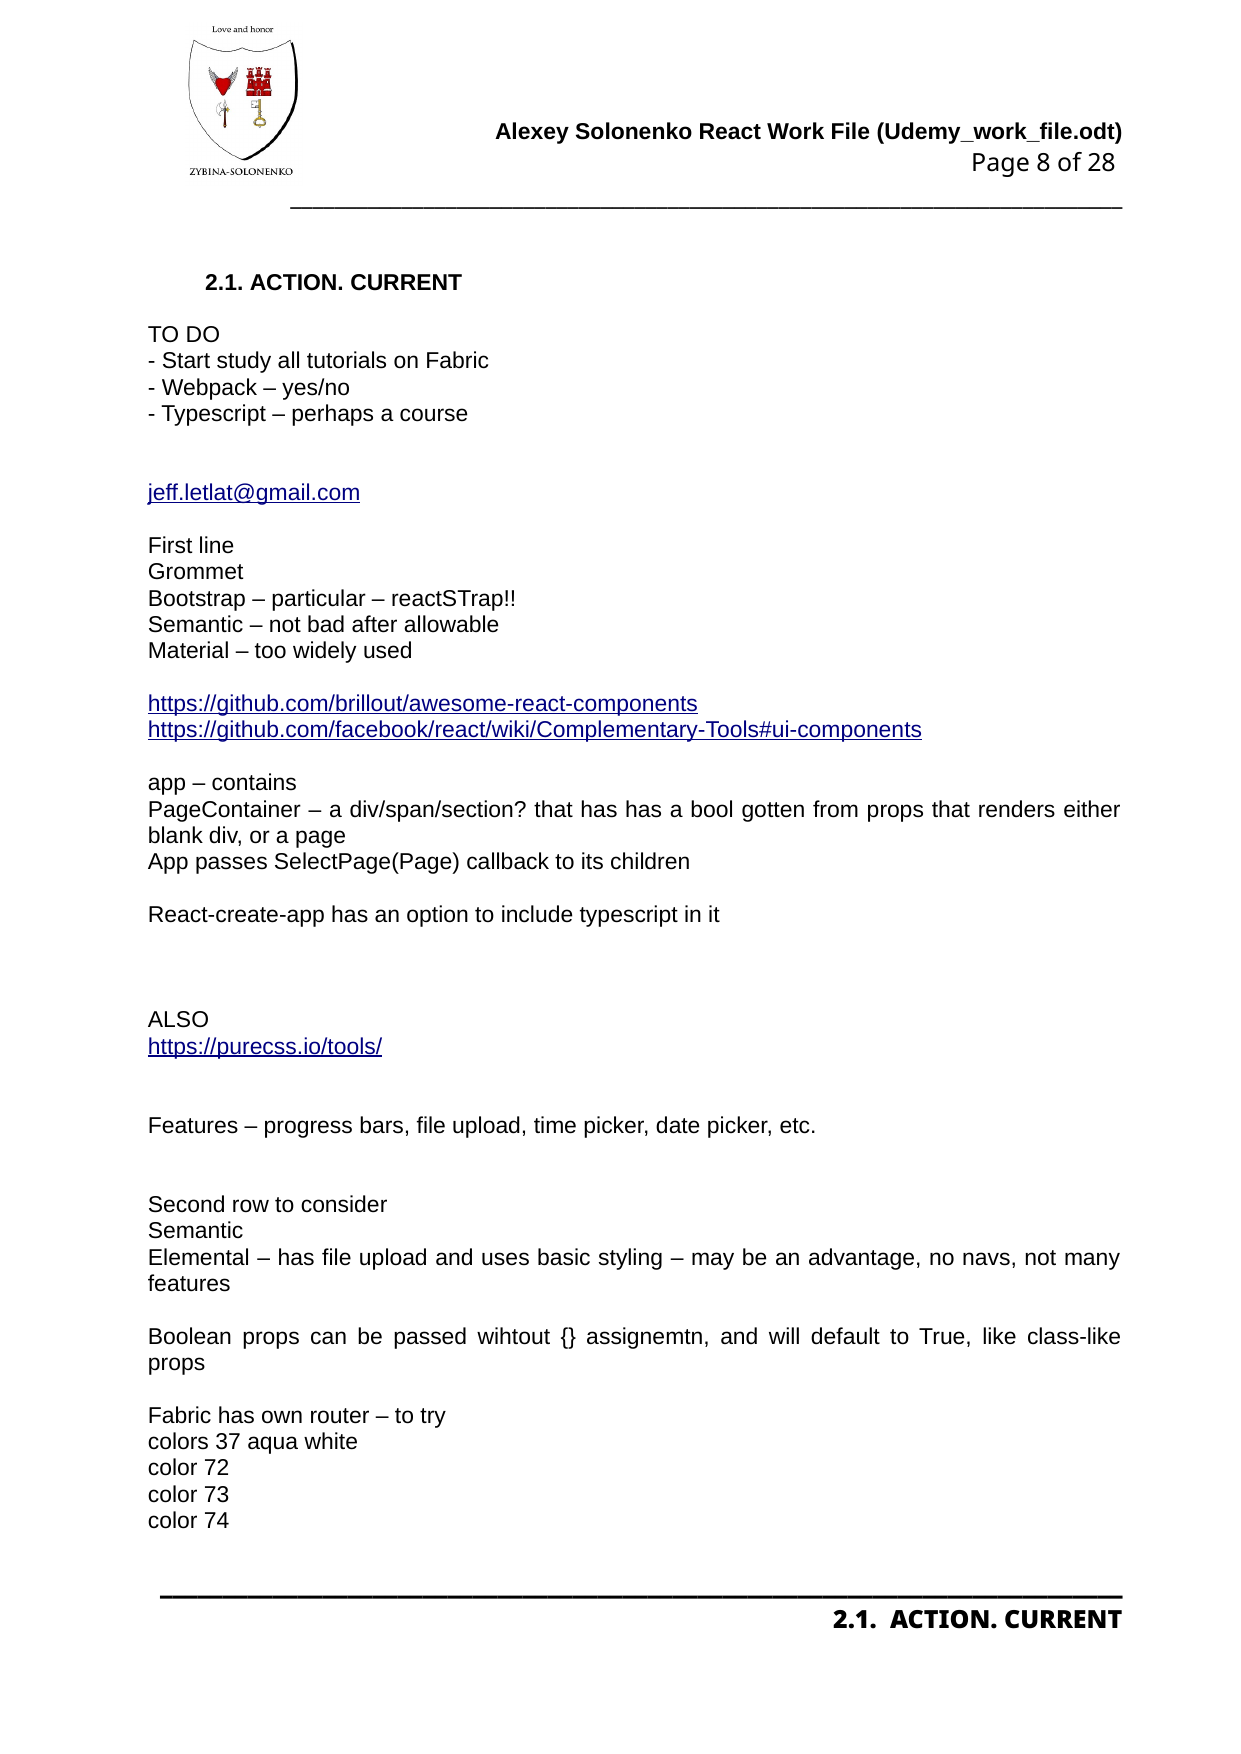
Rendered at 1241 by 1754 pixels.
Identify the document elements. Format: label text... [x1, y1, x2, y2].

text jeff.letlat@gmail.com [148, 479, 1122, 506]
picture [185, 22, 303, 186]
text React-create-app has an option to include typescript in it [148, 901, 1122, 927]
text app – contains [148, 769, 1122, 796]
text - Typescript – perhaps a course [148, 400, 1122, 427]
text Features – progress bars, file upload, time picker, date picker, etc. [148, 1112, 1122, 1138]
text ALSO [148, 1006, 1122, 1033]
text Boolean props can be passed wihtout {} assignemtn, and will default to True, like class-like props [148, 1323, 1122, 1375]
text color 73 [148, 1481, 1122, 1507]
text Fabric has own router – to try [148, 1402, 1122, 1428]
text TO DO [148, 321, 1122, 347]
text colors 37 aqua white [148, 1428, 1122, 1454]
text https://purecss.io/tools/ [148, 1033, 1122, 1059]
text Elemental – has file upload and uses basic styling – may be an advantage, no navs, not many features [148, 1243, 1122, 1296]
text Grommet [148, 558, 1122, 585]
text First line [148, 532, 1122, 558]
text color 72 [148, 1454, 1122, 1481]
text https://github.com/brillout/awesome-react-components [148, 690, 1122, 716]
text Bootstrap – particular – reactSTrap!! [148, 585, 1122, 611]
text - Webpack – yes/no [148, 374, 1122, 400]
text Semantic – not bad after allowable [148, 611, 1122, 637]
text https://github.com/facebook/react/wiki/Complementary-Tools#ui-components [148, 716, 1122, 743]
text Second row to consider [148, 1191, 1122, 1217]
subtitle ACTION. CURRENT [148, 268, 1122, 295]
text Semantic [148, 1217, 1122, 1243]
text PageContainer – a div/span/section? that has has a bool gotten from props that renders either blank div, or a page [148, 796, 1122, 848]
text color 74 [148, 1507, 1122, 1533]
text - Start study all tutorials on Fabric [148, 347, 1122, 374]
text Material – too widely used [148, 637, 1122, 664]
text App passes SelectPage(Page) callback to its children [148, 848, 1122, 874]
